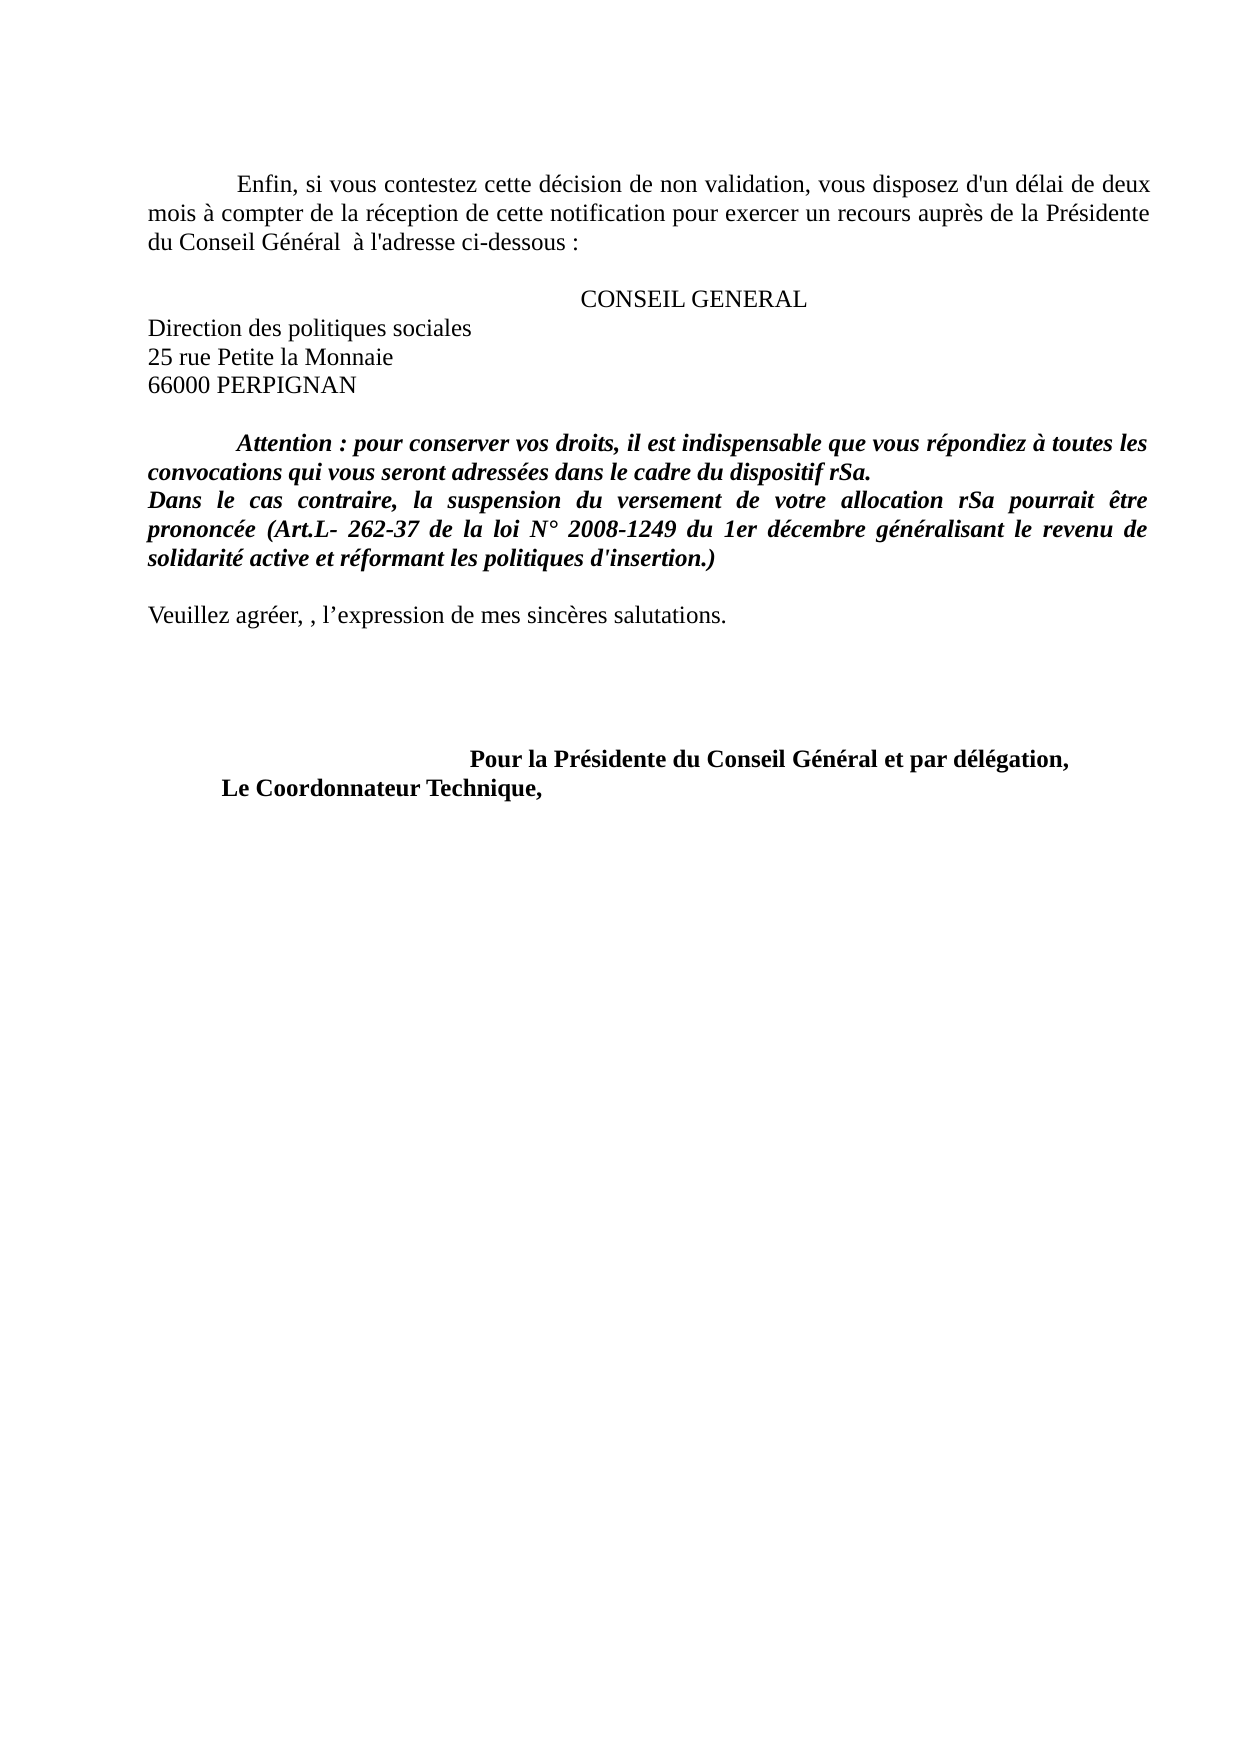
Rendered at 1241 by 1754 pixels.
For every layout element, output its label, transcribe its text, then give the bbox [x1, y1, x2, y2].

text Veuillez agréer, , l’expression de mes sincères salutations. [148, 601, 1152, 629]
text CONSEIL GENERAL [148, 284, 1152, 313]
text Pour la Présidente du Conseil Général et par délégation, [148, 744, 1152, 773]
text Enfin, si vous contestez cette décision de non validation, vous disposez d'un délai de deux mois à compter de la réception de cette notification pour exercer un recours auprès de la Présidente du Conseil Général à l'adresse ci-dessous : [148, 169, 1152, 256]
text Le Coordonnateur Technique, [148, 773, 1152, 802]
text Attention : pour conserver vos droits, il est indispensable que vous répondiez à toutes les convocations qui vous seront adressées dans le cadre du dispositif rSa. [148, 428, 1152, 486]
text 25 rue Petite la Monnaie [148, 342, 1152, 371]
text 66000 PERPIGNAN [148, 371, 1152, 399]
text Direction des politiques sociales [148, 313, 1152, 342]
text Dans le cas contraire, la suspension du versement de votre allocation rSa pourrait être prononcée (Art.L- 262-37 de la loi N° 2008-1249 du 1er décembre généralisant le revenu de solidarité active et réformant les politiques d'insertion.) [148, 486, 1152, 572]
